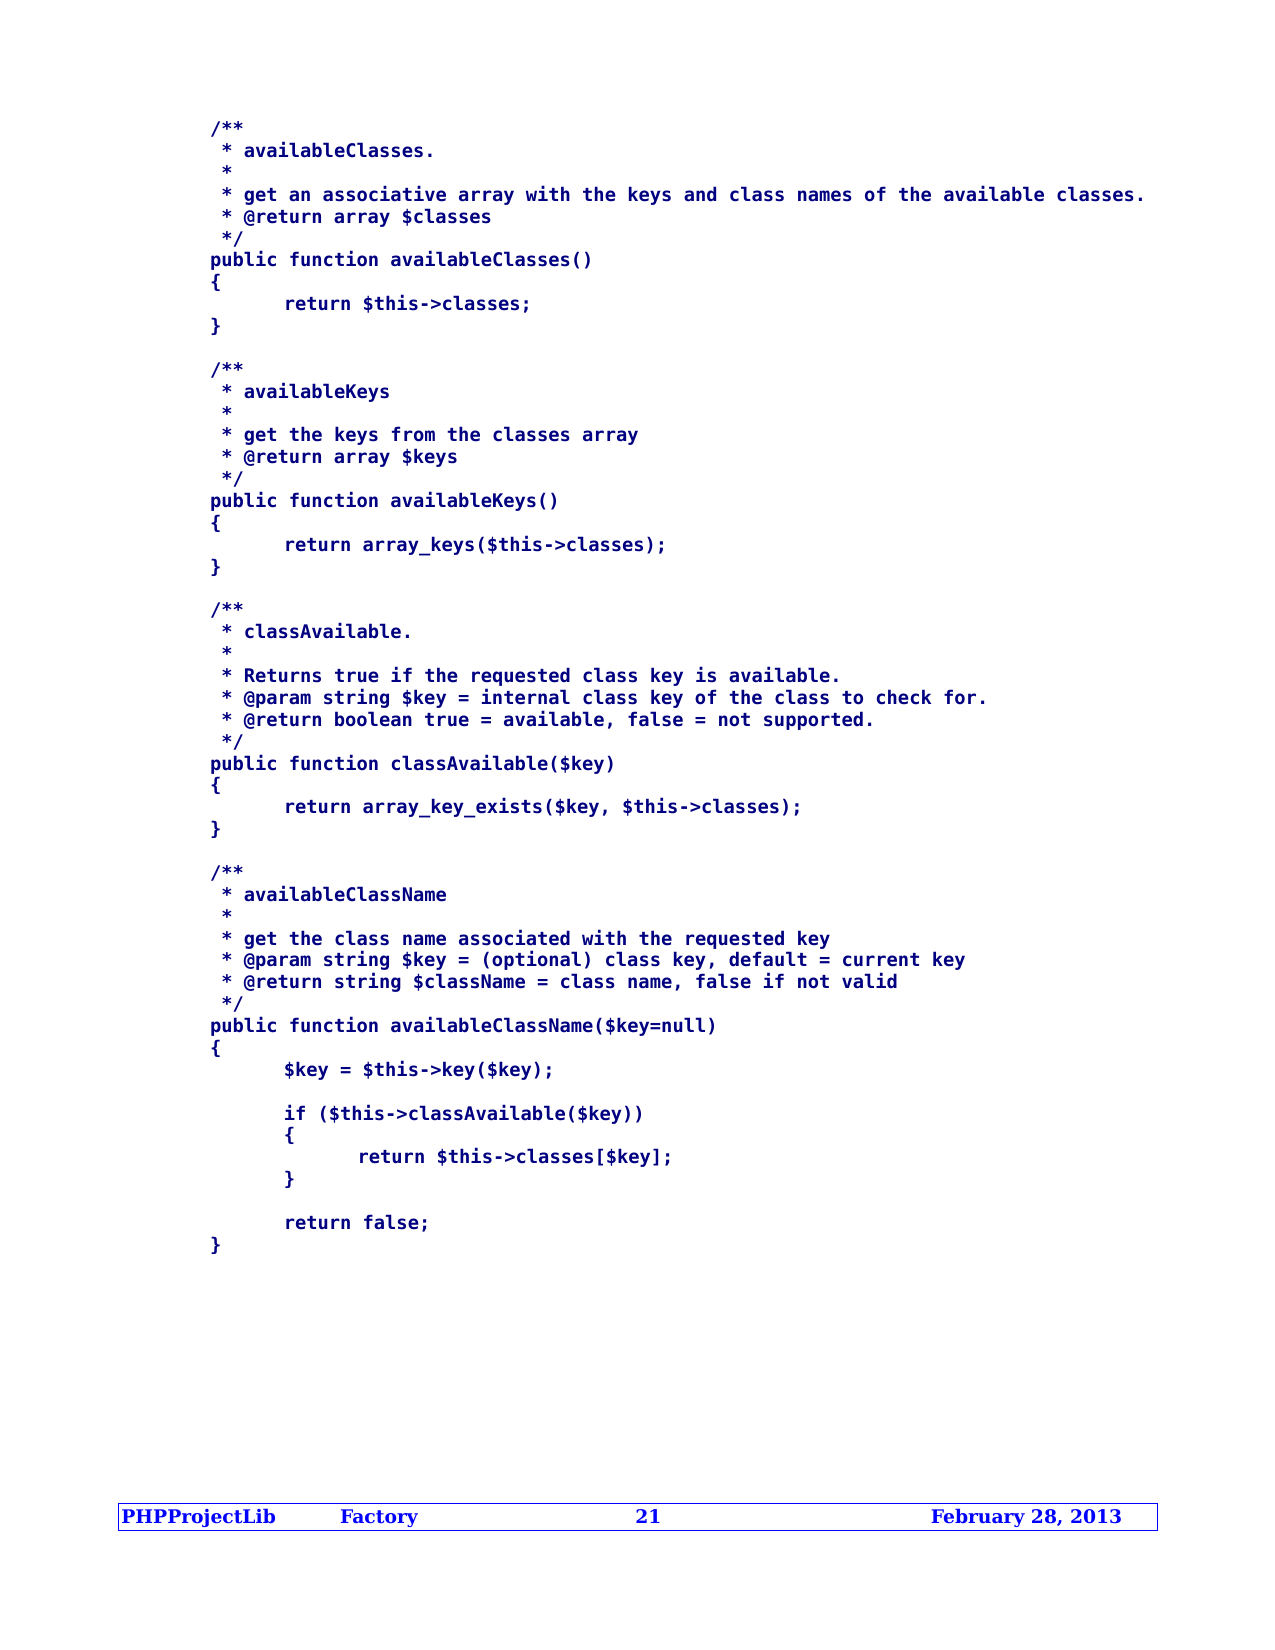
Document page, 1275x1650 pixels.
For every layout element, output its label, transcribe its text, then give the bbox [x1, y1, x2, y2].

list * [136, 162, 1157, 184]
list return $this->classes[$key]; [136, 1146, 1157, 1168]
list * @param string $key = internal class key of the class to check for. [136, 687, 1157, 709]
list * [136, 643, 1157, 665]
list * get the class name associated with the requested key [136, 927, 1157, 949]
list /** [136, 599, 1157, 621]
list */ [136, 993, 1157, 1015]
list { [136, 271, 1157, 293]
list * availableKeys [136, 381, 1157, 402]
list public function classAvailable($key) [136, 752, 1157, 774]
list } [136, 315, 1157, 337]
list return $this->classes; [136, 293, 1157, 315]
list $key = $this->key($key); [136, 1059, 1157, 1081]
list * [136, 402, 1157, 424]
list * get an associative array with the keys and class names of the available classes. [136, 184, 1157, 206]
list * classAvailable. [136, 621, 1157, 643]
list /** [136, 359, 1157, 381]
list * @return boolean true = available, false = not supported. [136, 709, 1157, 731]
list * get the keys from the classes array [136, 424, 1157, 446]
list } [136, 556, 1157, 577]
list * @return array $classes [136, 206, 1157, 227]
list if ($this->classAvailable($key)) [136, 1102, 1157, 1124]
list * @return array $keys [136, 446, 1157, 468]
list { [136, 1124, 1157, 1146]
list public function availableClassName($key=null) [136, 1015, 1157, 1037]
list { [136, 1037, 1157, 1059]
list return array_key_exists($key, $this->classes); [136, 796, 1157, 818]
list */ [136, 468, 1157, 490]
list */ [136, 227, 1157, 249]
list { [136, 774, 1157, 796]
list * [136, 906, 1157, 927]
list */ [136, 731, 1157, 752]
list public function availableKeys() [136, 490, 1157, 512]
list /** [136, 118, 1157, 140]
list return array_keys($this->classes); [136, 534, 1157, 556]
list * availableClasses. [136, 140, 1157, 162]
list /** [136, 862, 1157, 884]
list { [136, 512, 1157, 534]
list * Returns true if the requested class key is available. [136, 665, 1157, 687]
list public function availableClasses() [136, 249, 1157, 271]
list * availableClassName [136, 884, 1157, 906]
list * @param string $key = (optional) class key, default = current key [136, 949, 1157, 971]
list } [136, 818, 1157, 840]
list return false; [136, 1212, 1157, 1234]
list } [136, 1234, 1157, 1256]
list } [136, 1168, 1157, 1190]
list * @return string $className = class name, false if not valid [136, 971, 1157, 993]
